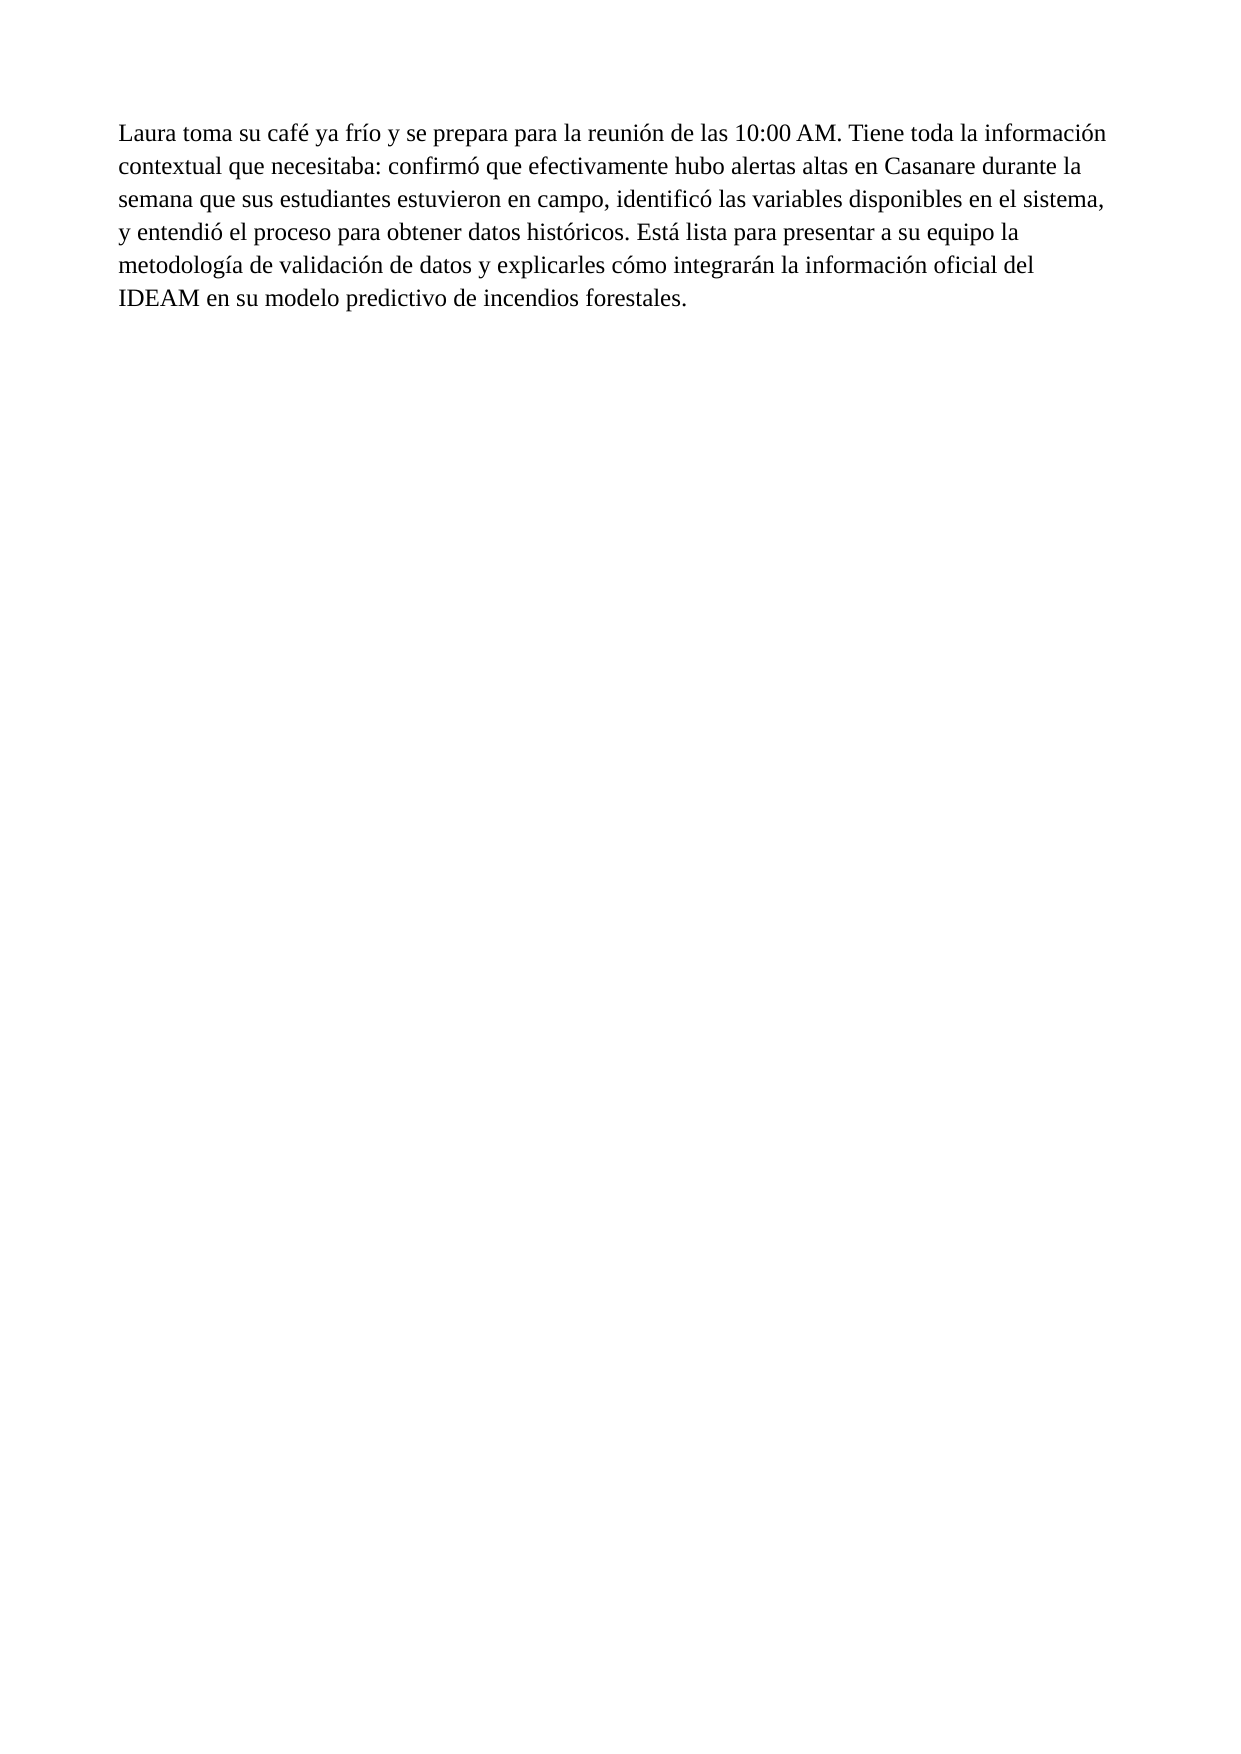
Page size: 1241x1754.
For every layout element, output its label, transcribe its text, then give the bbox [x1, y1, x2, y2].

text Laura toma su café ya frío y se prepara para la reunión de las 10:00 AM. Tiene toda la información contextual que necesitaba: confirmó que efectivamente hubo alertas altas en Casanare durante la semana que sus estudiantes estuvieron en campo, identificó las variables disponibles en el sistema, y entendió el proceso para obtener datos históricos. Está lista para presentar a su equipo la metodología de validación de datos y explicarles cómo integrarán la información oficial del IDEAM en su modelo predictivo de incendios forestales. [118, 118, 1122, 312]
